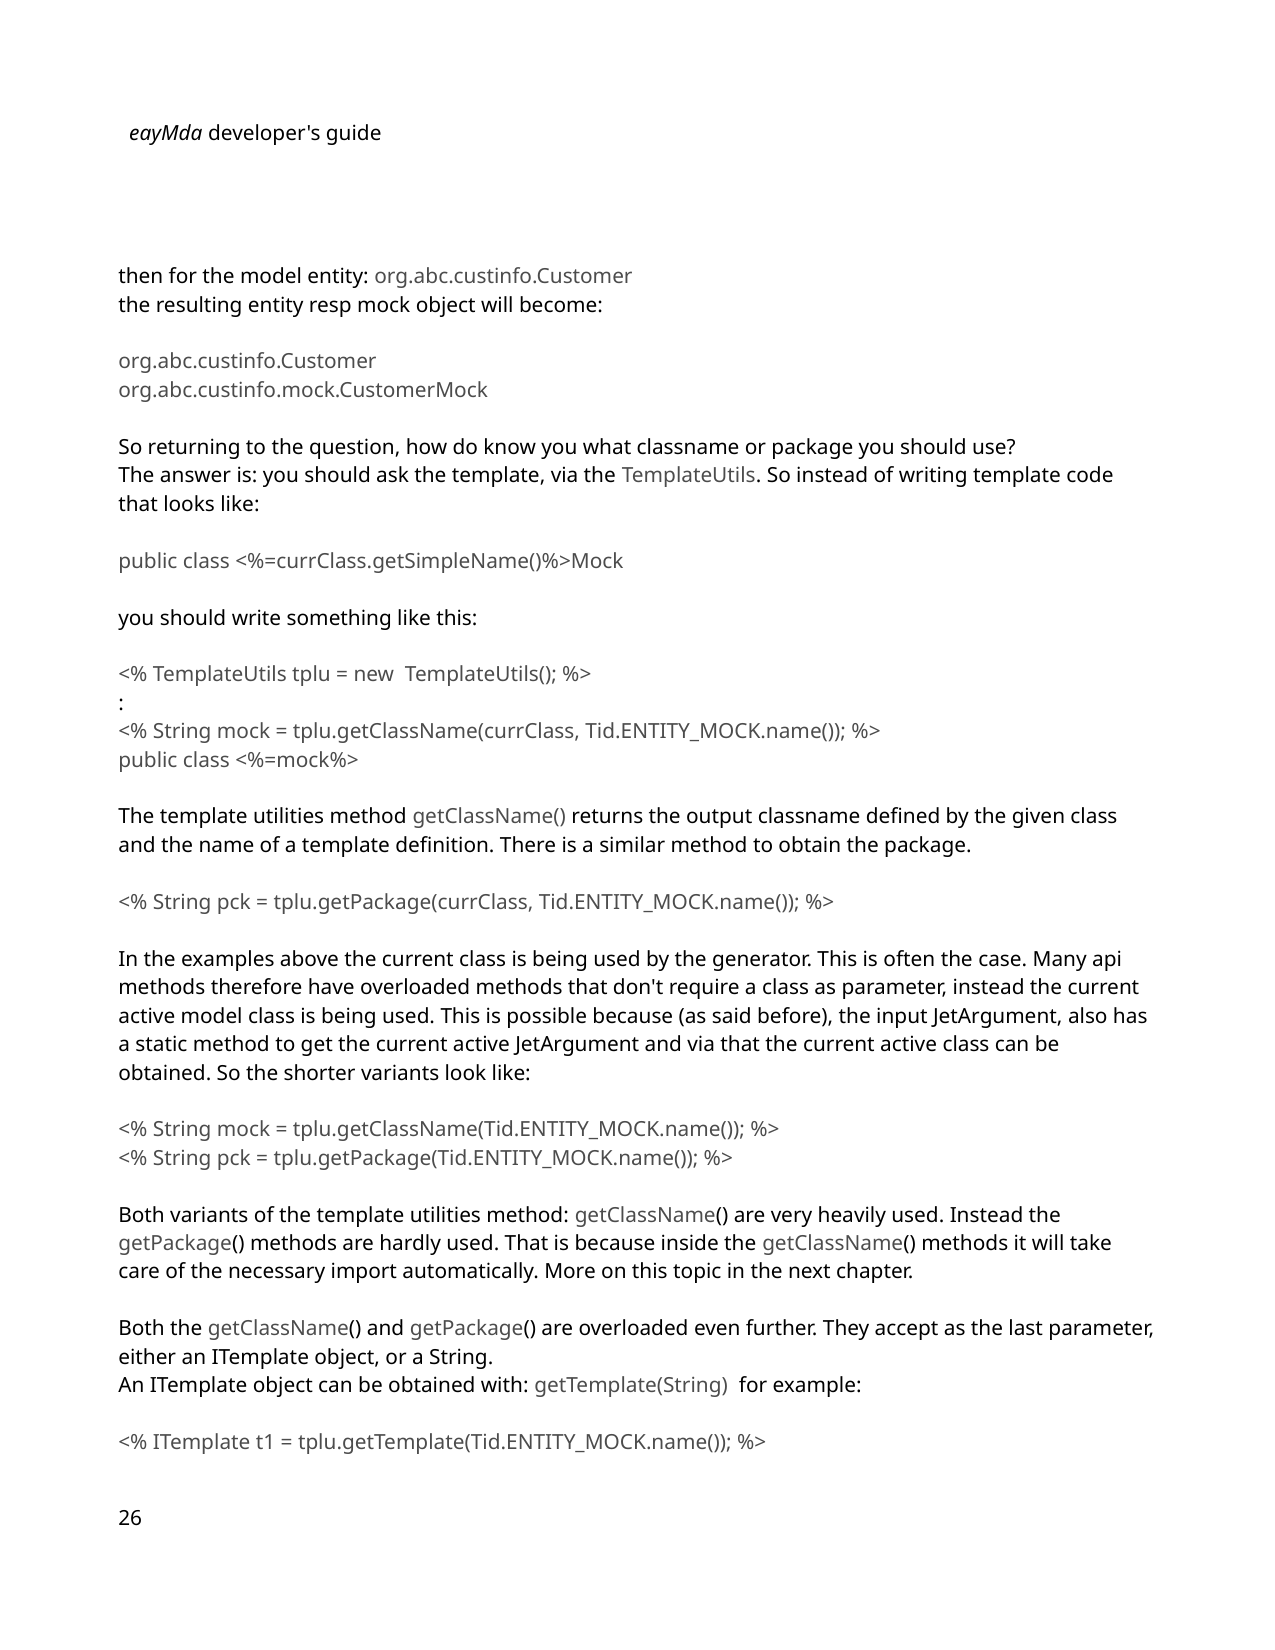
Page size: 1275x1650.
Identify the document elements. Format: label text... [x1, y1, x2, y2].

text The template utilities method getClassName() returns the output classname defined by the given class and the name of a template definition. There is a similar method to obtain the package. [118, 802, 1157, 858]
text : [118, 688, 1157, 716]
text An ITemplate object can be obtained with: getTemplate(String) for example: [118, 1370, 1157, 1427]
text the resulting entity resp mock object will become: [118, 290, 1157, 318]
text Both variants of the template utilities method: getClassName() are very heavily used. Instead the getPackage() methods are hardly used. That is because inside the getClassName() methods it will take care of the necessary import automatically. More on this topic in the next chapter. [118, 1200, 1157, 1285]
text <% String pck = tplu.getPackage(currClass, Tid.ENTITY_MOCK.name()); %> [118, 858, 1157, 915]
text public class <%=currClass.getSimpleName()%>Mock [118, 517, 1157, 574]
text then for the model entity: org.abc.custinfo.Customer [118, 261, 1157, 290]
text org.abc.custinfo.Customer [118, 347, 1157, 375]
text <% ITemplate t1 = tplu.getTemplate(Tid.ENTITY_MOCK.name()); %> [118, 1427, 1157, 1456]
text org.abc.custinfo.mock.CustomerMock [118, 375, 1157, 432]
text <% String mock = tplu.getClassName(Tid.ENTITY_MOCK.name()); %> [118, 1114, 1157, 1143]
text In the examples above the current class is being used by the generator. This is often the case. Many api methods therefore have overloaded methods that don't require a class as parameter, instead the current active model class is being used. This is possible because (as said before), the input JetArgument, also has a static method to get the current active JetArgument and via that the current active class can be obtained. So the shorter variants look like: [118, 944, 1157, 1086]
text <% String mock = tplu.getClassName(currClass, Tid.ENTITY_MOCK.name()); %> [118, 716, 1157, 745]
text <% String pck = tplu.getPackage(Tid.ENTITY_MOCK.name()); %> [118, 1143, 1157, 1171]
text public class <%=mock%> [118, 745, 1157, 773]
text Both the getClassName() and getPackage() are overloaded even further. They accept as the last parameter, either an ITemplate object, or a String. [118, 1313, 1157, 1370]
text you should write something like this: [118, 603, 1157, 631]
text So returning to the question, how do know you what classname or package you should use? The answer is: you should ask the template, via the TemplateUtils. So instead of writing template code that looks like: [118, 432, 1157, 517]
text <% TemplateUtils tplu = new TemplateUtils(); %> [118, 659, 1157, 688]
